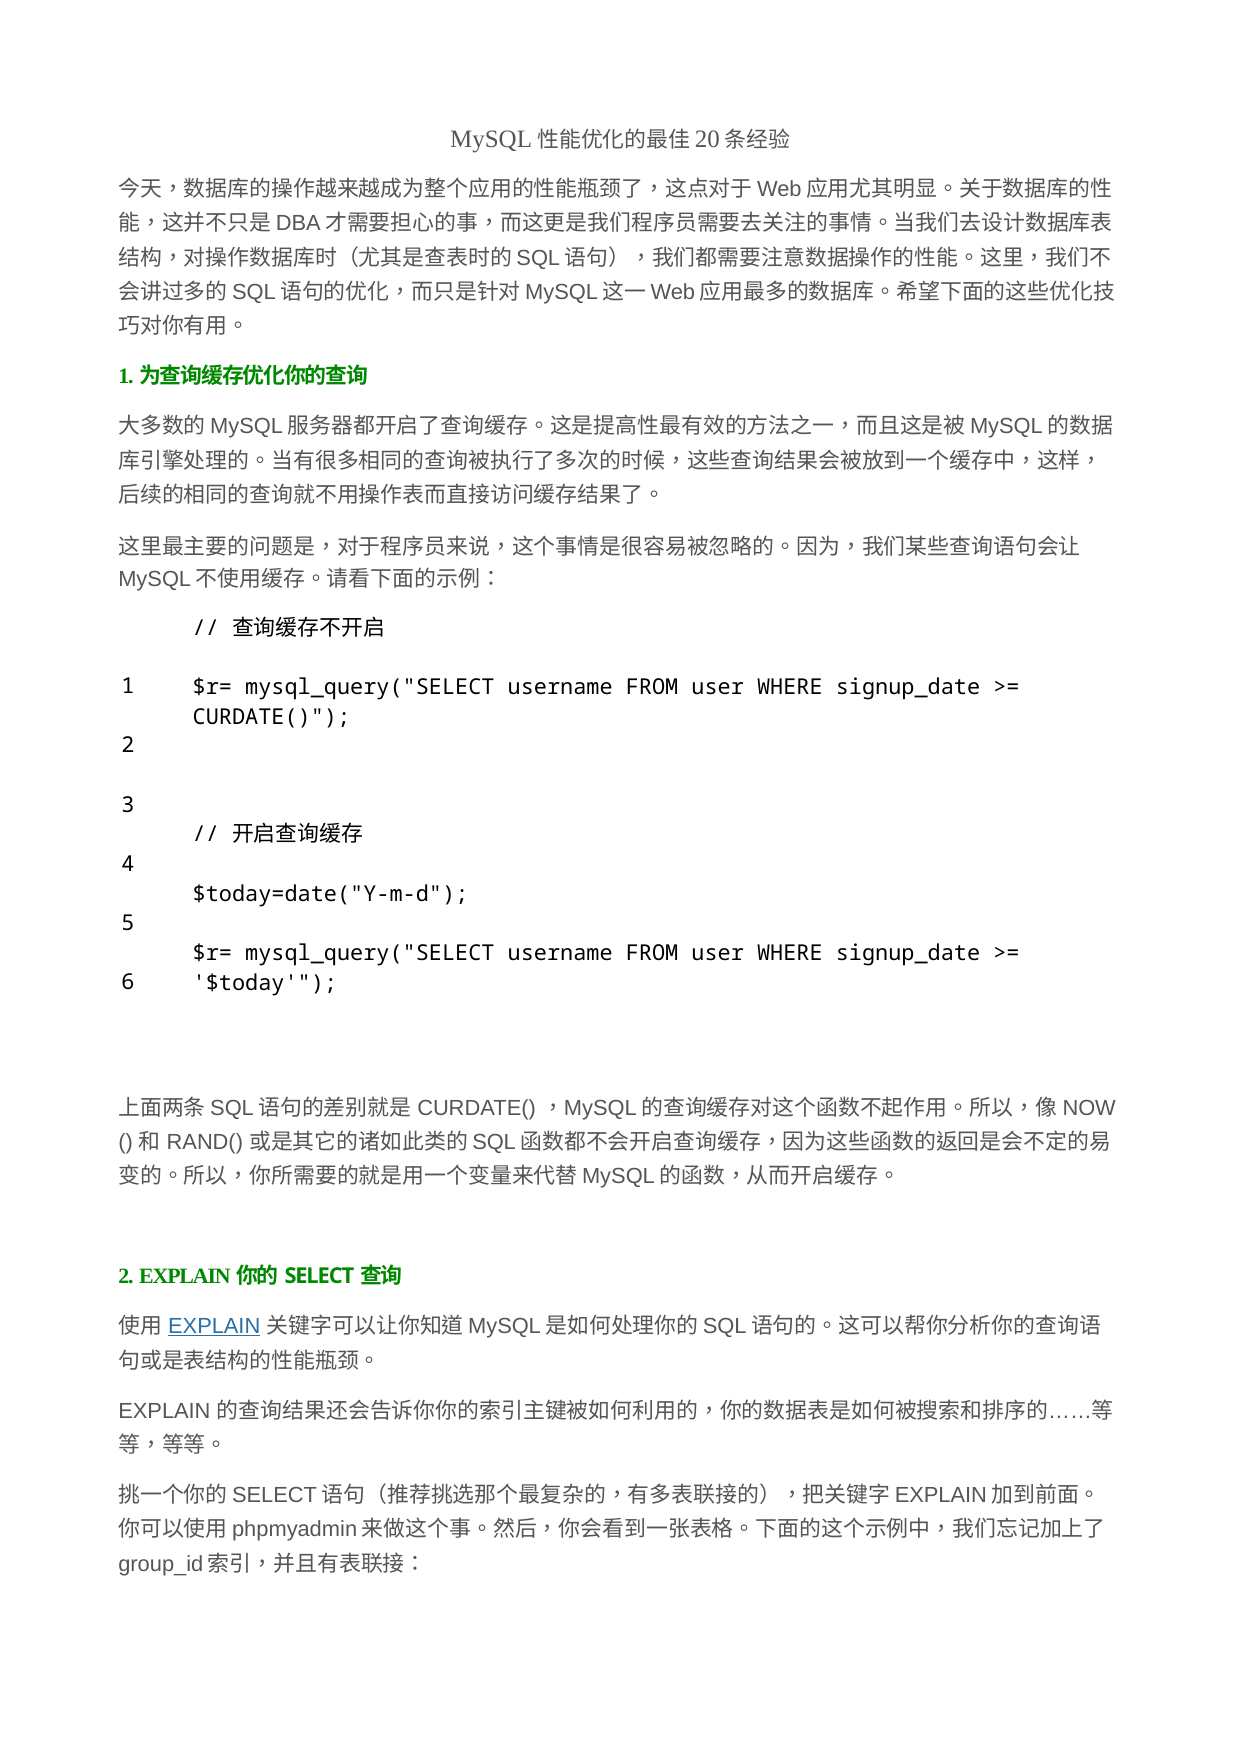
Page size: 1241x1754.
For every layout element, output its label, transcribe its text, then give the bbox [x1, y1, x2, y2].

text 这里最主要的问题是，对于程序员来说，这个事情是很容易被忽略的。因为，我们某些查询语句会让MySQL不使用缓存。请看下面的示例： [118, 524, 1122, 593]
text 使用 EXPLAIN 关键字可以让你知道MySQL是如何处理你的SQL语句的。这可以帮你分析你的查询语句或是表结构的性能瓶颈。 [118, 1306, 1122, 1374]
text 2. EXPLAIN 你的 SELECT 查询 [118, 1256, 1122, 1290]
text 挑一个你的SELECT语句（推荐挑选那个最复杂的，有多表联接的），把关键字EXPLAIN加到前面。你可以使用phpmyadmin来做这个事。然后，你会看到一张表格。下面的这个示例中，我们忘记加上了group_id索引，并且有表联接： [118, 1474, 1122, 1578]
text MySQL性能优化的最佳20条经验 [118, 118, 1122, 152]
text 大多数的MySQL服务器都开启了查询缓存。这是提高性最有效的方法之一，而且这是被MySQL的数据库引擎处理的。当有很多相同的查询被执行了多次的时候，这些查询结果会被放到一个缓存中，这样，后续的相同的查询就不用操作表而直接访问缓存结果了。 [118, 406, 1122, 509]
text 1. 为查询缓存优化你的查询 [118, 356, 1122, 390]
text EXPLAIN 的查询结果还会告诉你你的索引主键被如何利用的，你的数据表是如何被搜索和排序的……等等，等等。 [118, 1390, 1122, 1459]
text 今天，数据库的操作越来越成为整个应用的性能瓶颈了，这点对于Web应用尤其明显。关于数据库的性能，这并不只是DBA才需要担心的事，而这更是我们程序员需要去关注的事情。当我们去设计数据库表结构，对操作数据库时（尤其是查表时的SQL语句），我们都需要注意数据操作的性能。这里，我们不会讲过多的SQL语句的优化，而只是针对MySQL这一Web应用最多的数据库。希望下面的这些优化技巧对你有用。 [118, 168, 1122, 340]
table_header // 查询缓存不开启 $r= mysql_query("SELECT username FROM user WHERE signup_date >= CURDATE()"); // 开启查询缓存 $today=date("Y-m-d"); $r= mysql_query("SELECT username FROM user WHERE signup_date >= '$today'"); [190, 609, 1042, 1087]
text 上面两条SQL语句的差别就是 CURDATE() ，MySQL的查询缓存对这个函数不起作用。所以，像 NOW() 和 RAND() 或是其它的诸如此类的SQL函数都不会开启查询缓存，因为这些函数的返回是会不定的易变的。所以，你所需要的就是用一个变量来代替MySQL的函数，从而开启缓存。 [118, 1087, 1122, 1190]
table_header 1 2 3 4 5 6 [118, 609, 189, 1087]
